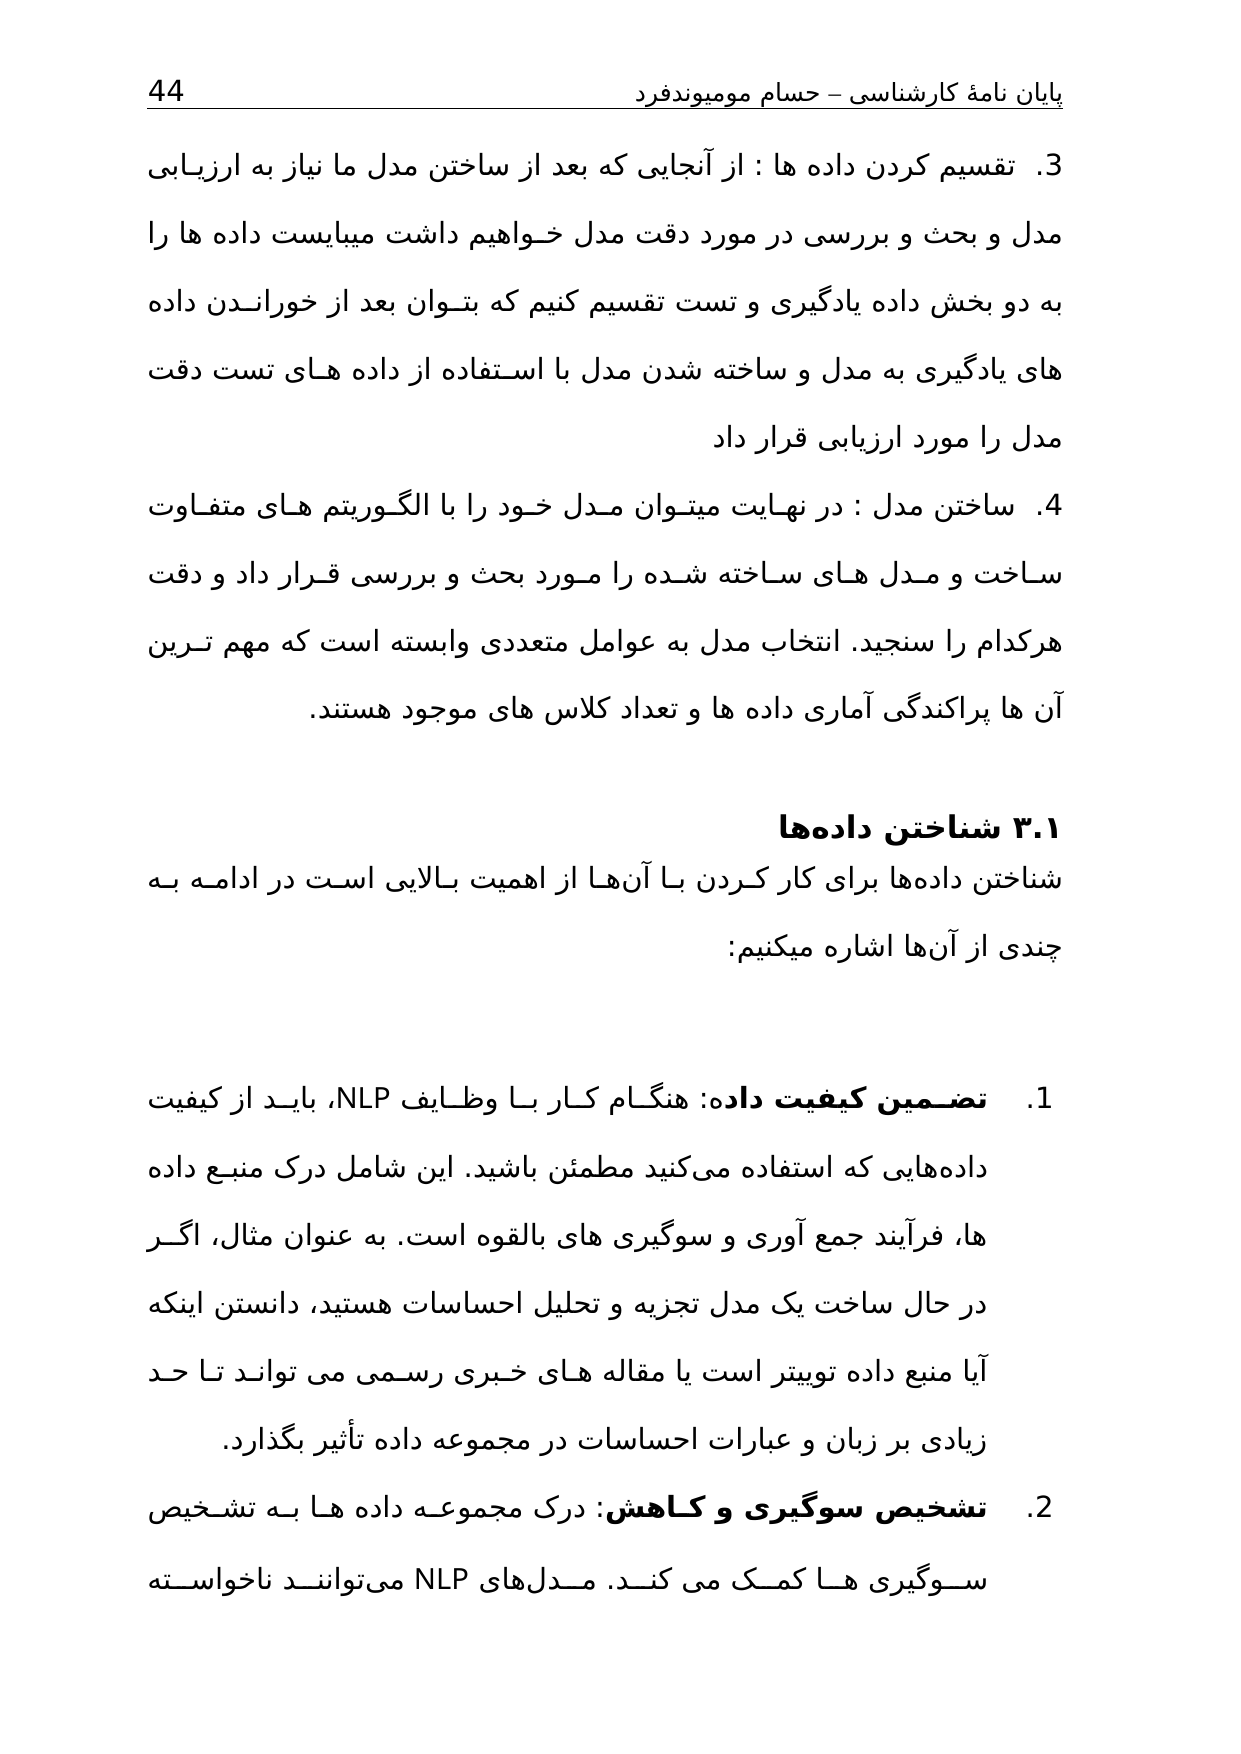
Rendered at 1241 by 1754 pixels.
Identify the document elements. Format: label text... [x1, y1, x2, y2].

text شناختن داده‌ها برای کار کردن با آن‌ها از اهمیت بالایی است در ادامه به چندی از آن‌ها اشاره میکنیم: [147, 862, 1063, 964]
list تضمین کیفیت داده: هنگام کار با وظایف NLP، باید از کیفیت داده‌هایی که استفاده می‌کنید مطمئن باشید. این شامل درک منبع داده ها، فرآیند جمع آوری و سوگیری های بالقوه است. به عنوان مثال، اگر در حال ساخت یک مدل تجزیه و تحلیل احساسات هستید، دانستن اینکه آیا منبع داده توییتر است یا مقاله های خبری رسمی می تواند تا حد زیادی بر زبان و عبارات احساسات در مجموعه داده تأثیر بگذارد. [147, 1077, 1026, 1456]
list تشخیص سوگیری و کاهش: درک مجموعه داده ها به تشخیص سوگیری ها کمک می کند. مدل‌های NLP می‌توانند ناخواسته تعصب‌های موجود در داده‌های آموزشی را یاد بگیرند و منتشر کنند. دانستن منبع و زمینه مجموعه داده شما را قادر می سازد تا چنین سوگیری ها را شناسایی و کاهش دهید و از عدالت و برابری در برنامه های NLP خود اطمینان حاصل کنید. [147, 1490, 1026, 1598]
list ساختن مدل : در نهایت میتوان مدل خود را با الگوریتم های متفاوت ساخت و مدل های ساخته شده را مورد بحث و بررسی قرار داد و دقت هرکدام را سنجید. انتخاب مدل به عوامل متعددی وابسته است که مهم ترین آن ها پراکندگی آماری داده ها و تعداد کلاس های موجود هستند. [147, 488, 1063, 726]
subtitle ۳.۱ شناختن داده‌ها [147, 797, 1063, 849]
list تقسیم کردن داده ها :‌ از آنجایی که بعد از ساختن مدل ما نیاز به ارزیابی مدل و بحث و بررسی در مورد دقت مدل خواهیم داشت میبایست داده ها را به دو بخش داده یادگیری و تست تقسیم کنیم که بتوان بعد از خوراندن داده های یادگیری به مدل و ساخته شدن مدل با استفاده از داده های تست دقت مدل را مورد ارزیابی قرار داد [147, 148, 1063, 454]
